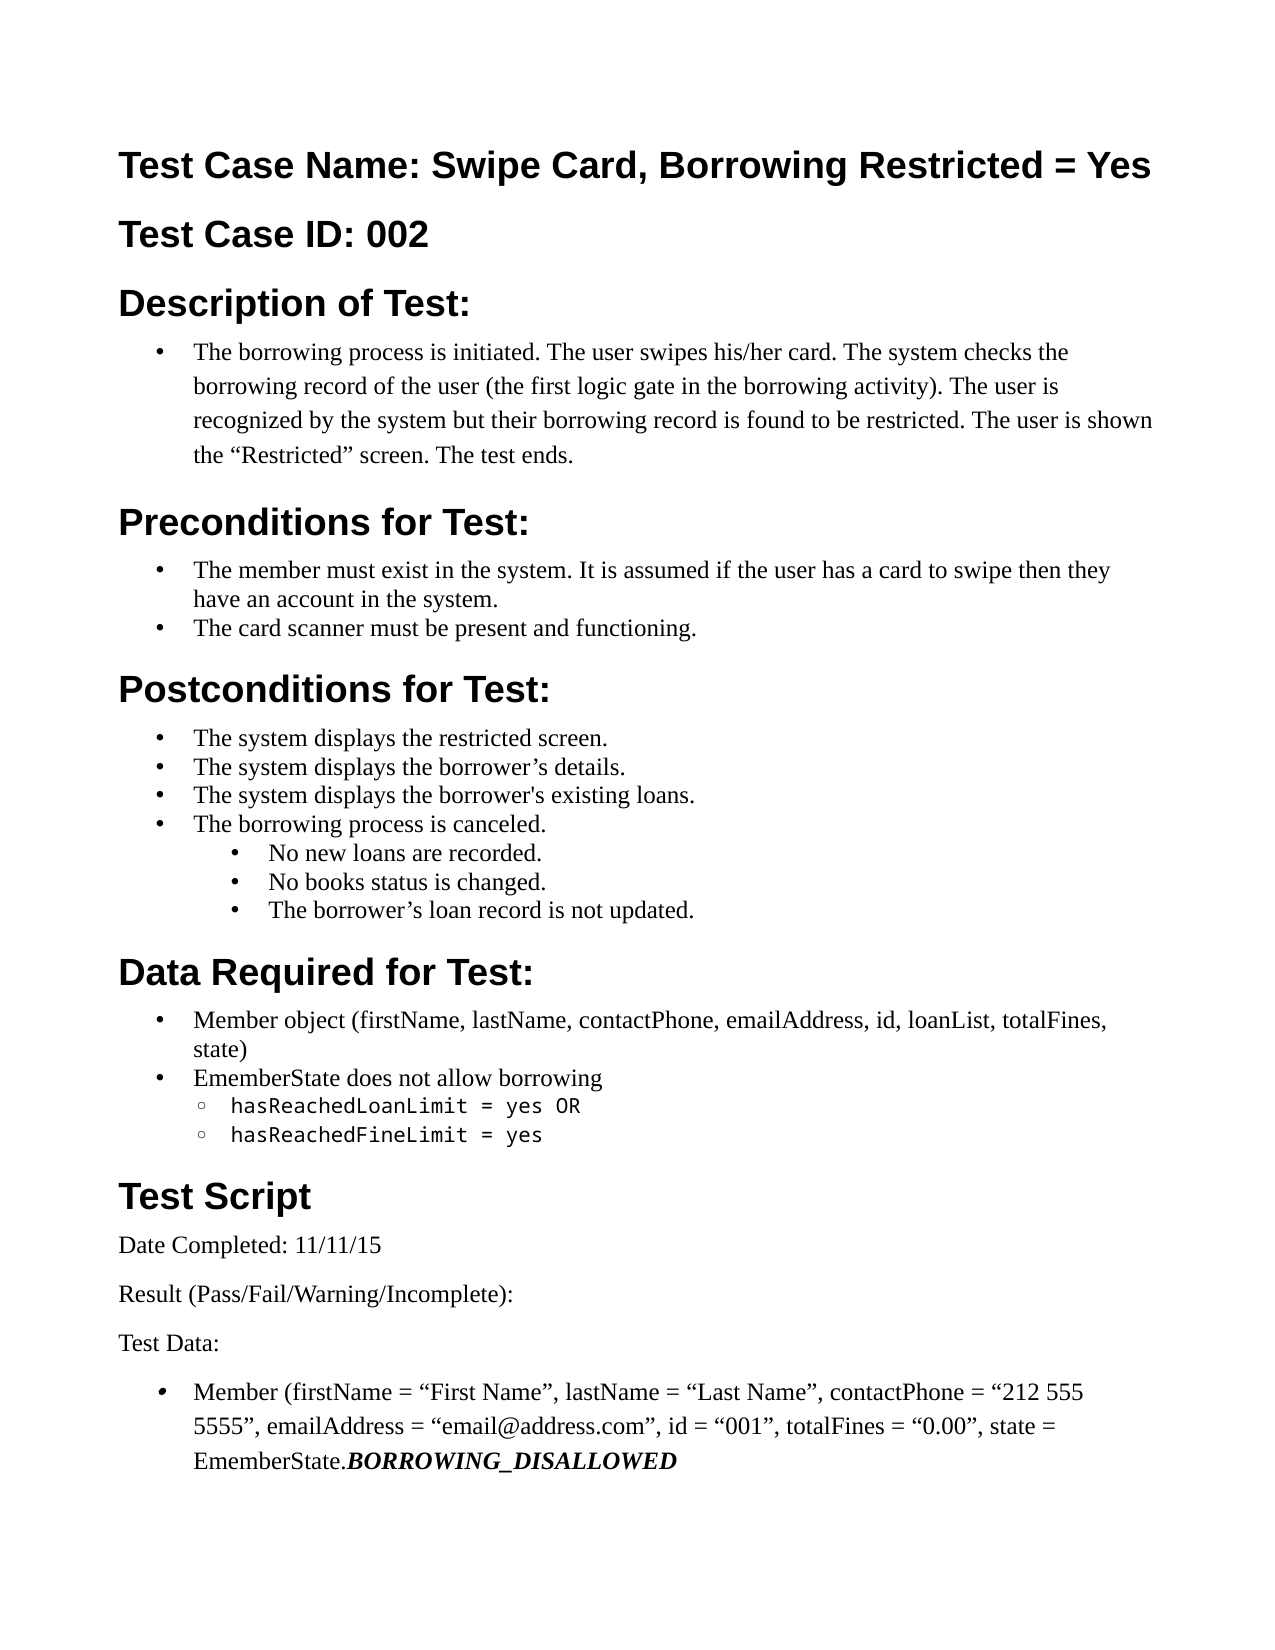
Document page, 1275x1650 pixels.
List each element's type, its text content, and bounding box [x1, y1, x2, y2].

subtitle Description of Test: [118, 280, 1157, 324]
subtitle Test Case ID: 002 [118, 212, 1157, 255]
list The system displays the borrower's existing loans. [156, 781, 1157, 809]
list No new loans are recorded. [231, 838, 1157, 867]
list Member (firstName = “First Name”, lastName = “Last Name”, contactPhone = “212 555 5555”, emailAddress = “email@address.com”, id = “001”, totalFines = “0.00”, state = EmemberState.BORROWING_DISALLOWED [156, 1377, 1157, 1474]
list The borrower’s loan record is not updated. [231, 896, 1157, 924]
list EmemberState does not allow borrowing [156, 1063, 1157, 1092]
list hasReachedFineLimit = yes [193, 1120, 1157, 1148]
subtitle Data Required for Test: [118, 949, 1157, 993]
list The card scanner must be present and functioning. [156, 613, 1157, 642]
subtitle Preconditions for Test: [118, 499, 1157, 543]
text Date Completed: 11/11/15 [118, 1230, 1157, 1258]
subtitle Postconditions for Test: [118, 667, 1157, 711]
list No books status is changed. [231, 867, 1157, 896]
list The system displays the restricted screen. [156, 723, 1157, 752]
list Member object (firstName, lastName, contactPhone, emailAddress, id, loanList, totalFines, state) [156, 1005, 1157, 1063]
list The member must exist in the system. It is assumed if the user has a card to swipe then they have an account in the system. [156, 556, 1157, 613]
subtitle Test Script [118, 1173, 1157, 1217]
list The system displays the borrower’s details. [156, 752, 1157, 781]
list hasReachedLoanLimit = yes OR [193, 1092, 1157, 1120]
subtitle Test Case Name: Swipe Card, Borrowing Restricted = Yes [118, 143, 1157, 187]
text Result (Pass/Fail/Warning/Incomplete): [118, 1279, 1157, 1307]
text Test Data: [118, 1328, 1157, 1357]
list The borrowing process is canceled. [156, 809, 1157, 838]
list The borrowing process is initiated. The user swipes his/her card. The system checks the borrowing record of the user (the first logic gate in the borrowing activity). The user is recognized by the system but their borrowing record is found to be restricted. The user is shown the “Restricted” screen. The test ends. [156, 337, 1157, 469]
